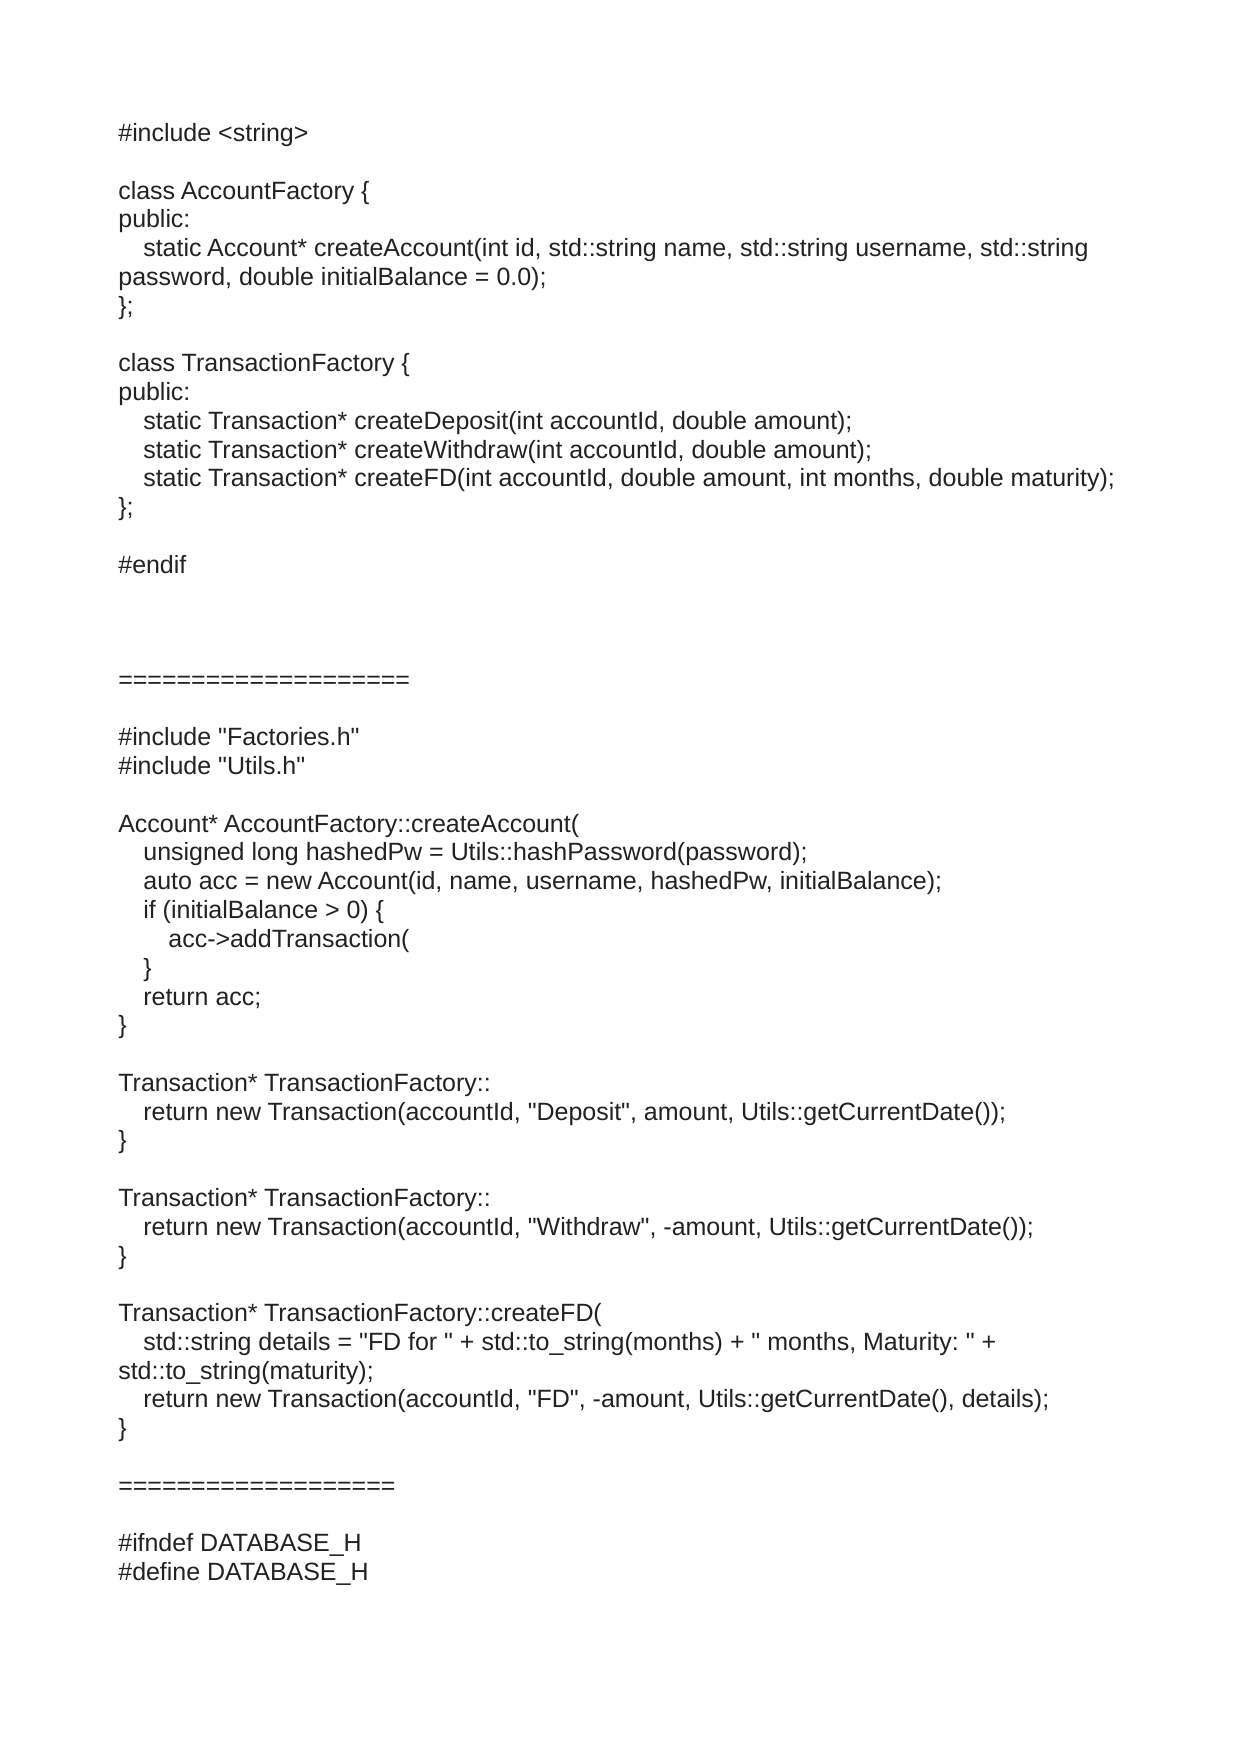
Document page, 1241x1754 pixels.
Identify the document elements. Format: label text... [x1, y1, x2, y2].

text #define DATABASE_H [118, 1557, 1122, 1586]
text } [118, 953, 1122, 982]
text std::string details = "FD for " + std::to_string(months) + " months, Maturity: " + std::to_string(maturity); [118, 1327, 1122, 1384]
text return acc; [118, 982, 1122, 1010]
text static Transaction* createWithdraw(int accountId, double amount); [118, 434, 1122, 463]
text #endif [118, 550, 1122, 578]
text Transaction* TransactionFactory:: [118, 1183, 1122, 1212]
text ==================== [118, 665, 1122, 693]
text #include "Factories.h" [118, 722, 1122, 751]
text }; [118, 291, 1122, 319]
text static Account* createAccount(int id, std::string name, std::string username, std::string password, double initialBalance = 0.0); [118, 233, 1122, 291]
text Transaction* TransactionFactory::createFD( [118, 1298, 1122, 1327]
text class TransactionFactory { [118, 348, 1122, 377]
text static Transaction* createFD(int accountId, double amount, int months, double maturity); [118, 463, 1122, 492]
text class AccountFactory { [118, 176, 1122, 204]
text unsigned long hashedPw = Utils::hashPassword(password); [118, 837, 1122, 866]
text =================== [118, 1471, 1122, 1499]
text Transaction* TransactionFactory:: [118, 1068, 1122, 1097]
text static Transaction* createDeposit(int accountId, double amount); [118, 406, 1122, 434]
text } [118, 1010, 1122, 1039]
text Account* AccountFactory::createAccount( [118, 808, 1122, 837]
text public: [118, 377, 1122, 406]
text } [118, 1241, 1122, 1269]
text public: [118, 204, 1122, 233]
text return new Transaction(accountId, "FD", -amount, Utils::getCurrentDate(), details); [118, 1384, 1122, 1413]
text #include <string> [118, 118, 1122, 147]
text #include "Utils.h" [118, 751, 1122, 780]
text auto acc = new Account(id, name, username, hashedPw, initialBalance); [118, 866, 1122, 895]
text } [118, 1126, 1122, 1154]
text if (initialBalance > 0) { [118, 895, 1122, 924]
text #ifndef DATABASE_H [118, 1528, 1122, 1557]
text return new Transaction(accountId, "Deposit", amount, Utils::getCurrentDate()); [118, 1097, 1122, 1126]
text }; [118, 492, 1122, 521]
text return new Transaction(accountId, "Withdraw", -amount, Utils::getCurrentDate()); [118, 1212, 1122, 1241]
text } [118, 1413, 1122, 1442]
text acc->addTransaction( [118, 924, 1122, 953]
